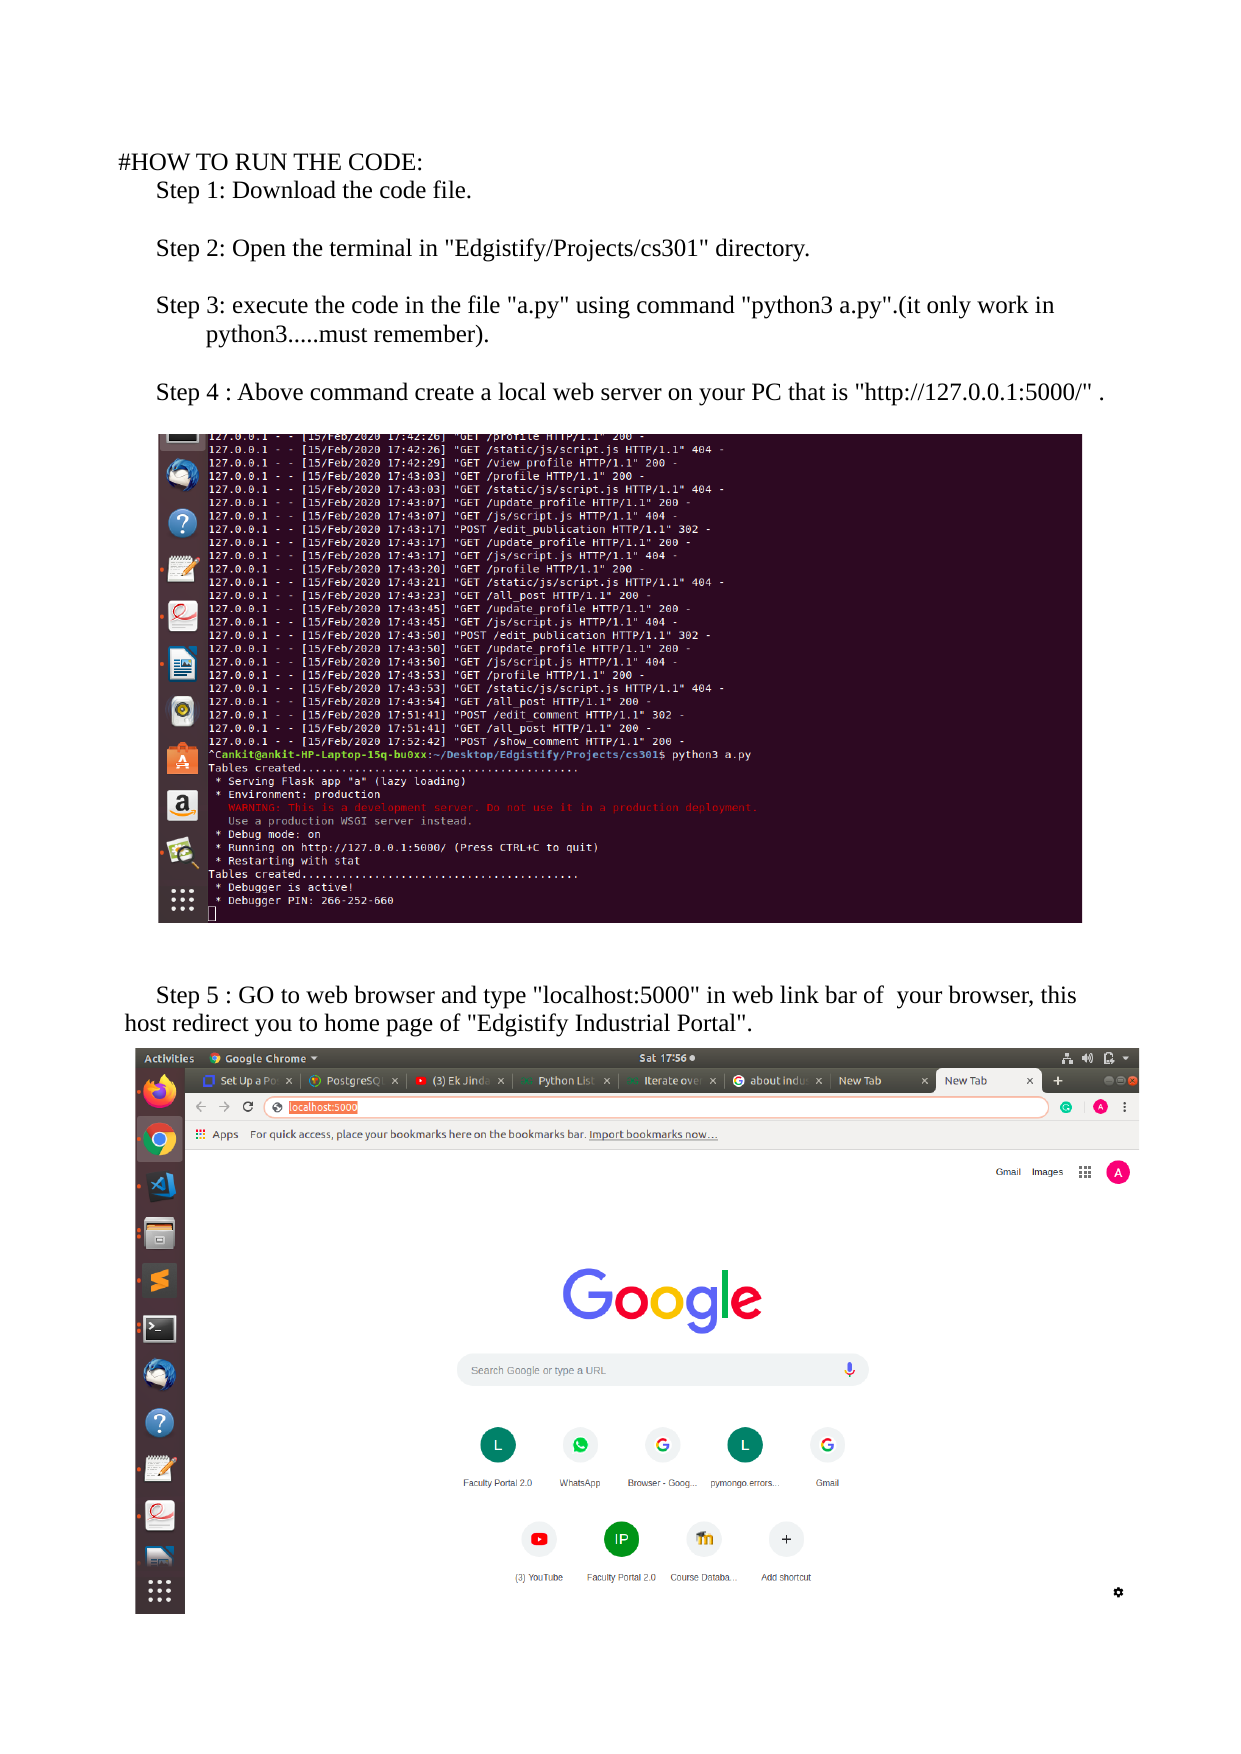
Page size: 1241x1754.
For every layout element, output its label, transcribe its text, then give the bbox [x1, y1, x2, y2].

text Step 1: Download the code file. [118, 176, 1122, 204]
picture [135, 1048, 1140, 1614]
text Step 5 : GO to web browser and type "localhost:5000" in web link bar of your browser, this [118, 980, 1122, 1008]
text Step 3: execute the code in the file "a.py" using command "python3 a.py".(it only work in [118, 291, 1122, 319]
text #HOW TO RUN THE CODE: [118, 147, 1122, 176]
text python3.....must remember). [118, 319, 1122, 348]
text Step 4 : Above command create a local web server on your PC that is "http://127.0.0.1:5000/" . [118, 377, 1122, 406]
picture [158, 434, 1083, 923]
text Step 2: Open the terminal in "Edgistify/Projects/cs301" directory. [118, 233, 1122, 262]
text host redirect you to home page of "Edgistify Industrial Portal". [118, 1008, 1122, 1037]
